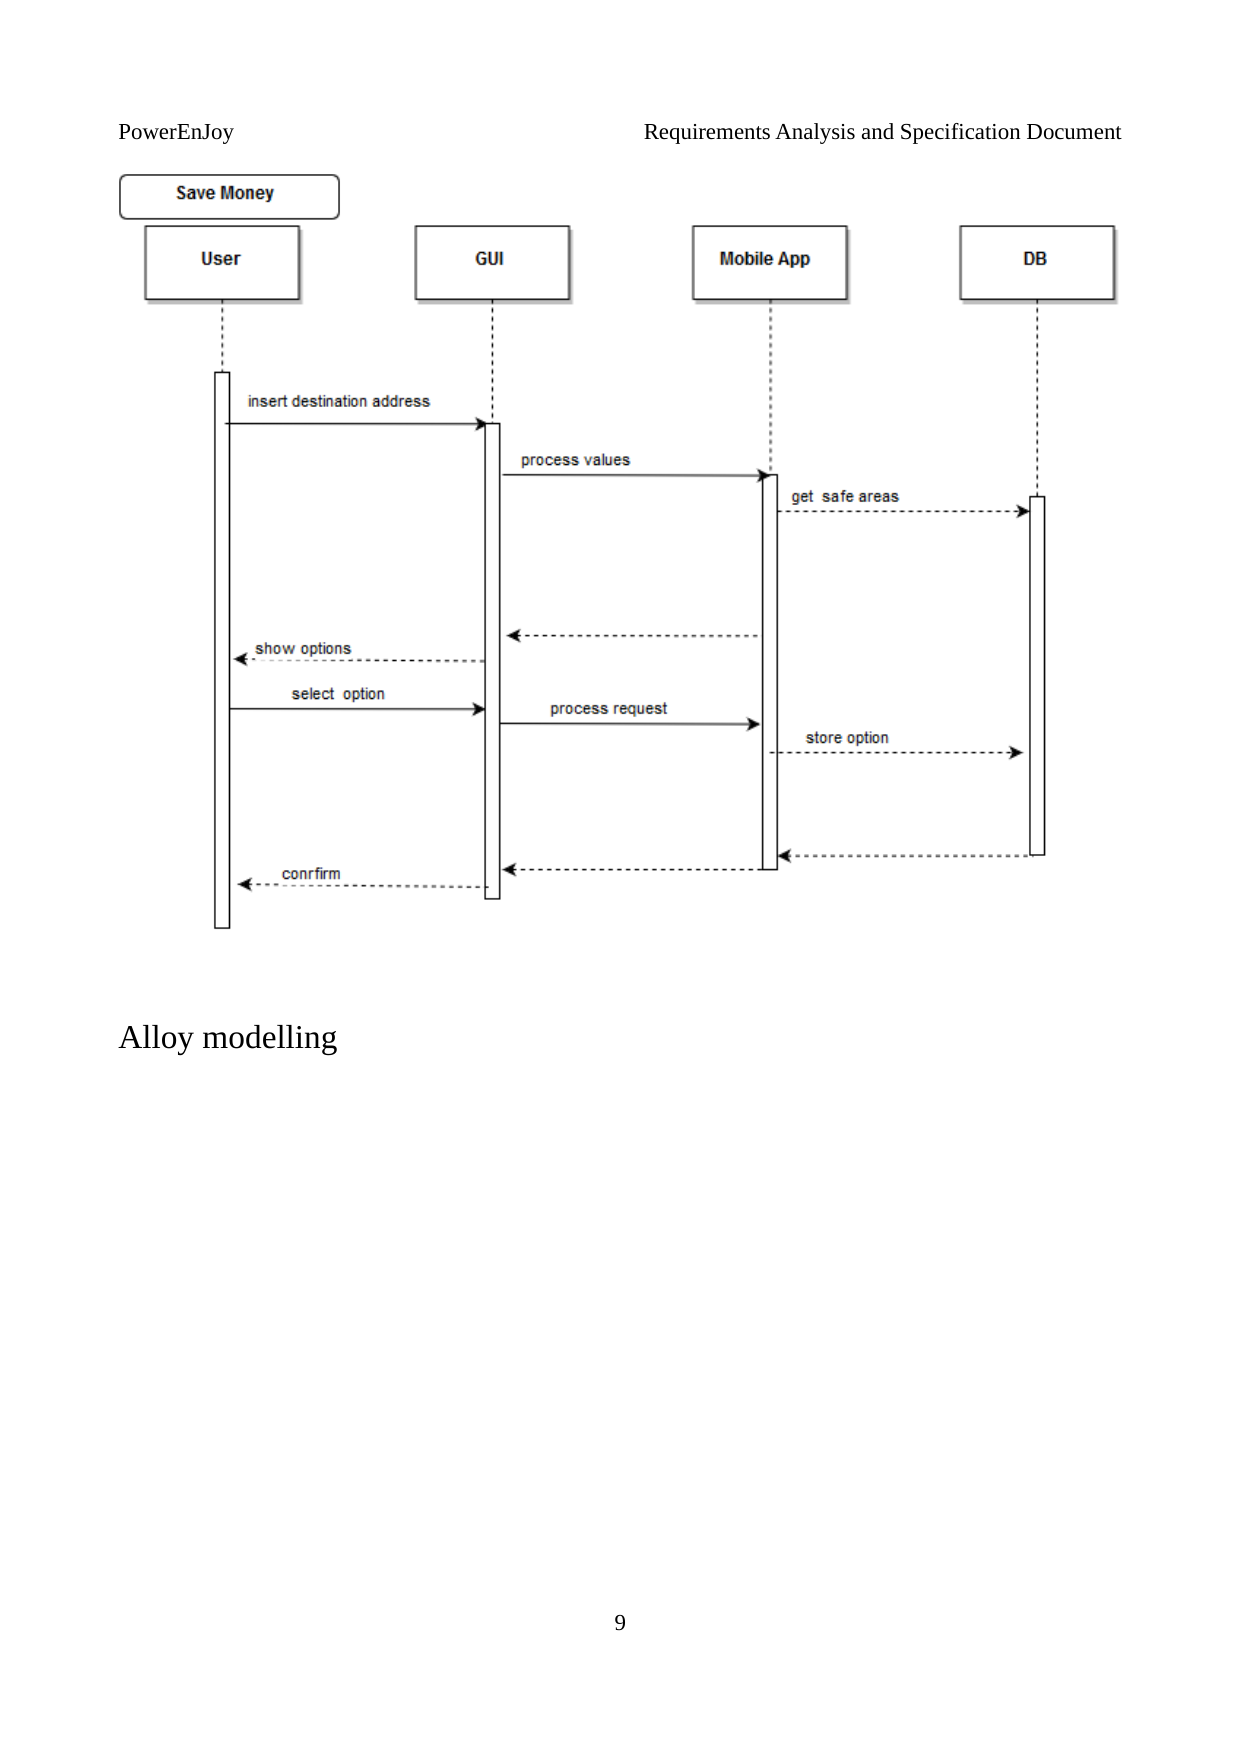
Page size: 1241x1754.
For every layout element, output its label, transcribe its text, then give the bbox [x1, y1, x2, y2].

text Alloy modelling [118, 1017, 1122, 1056]
